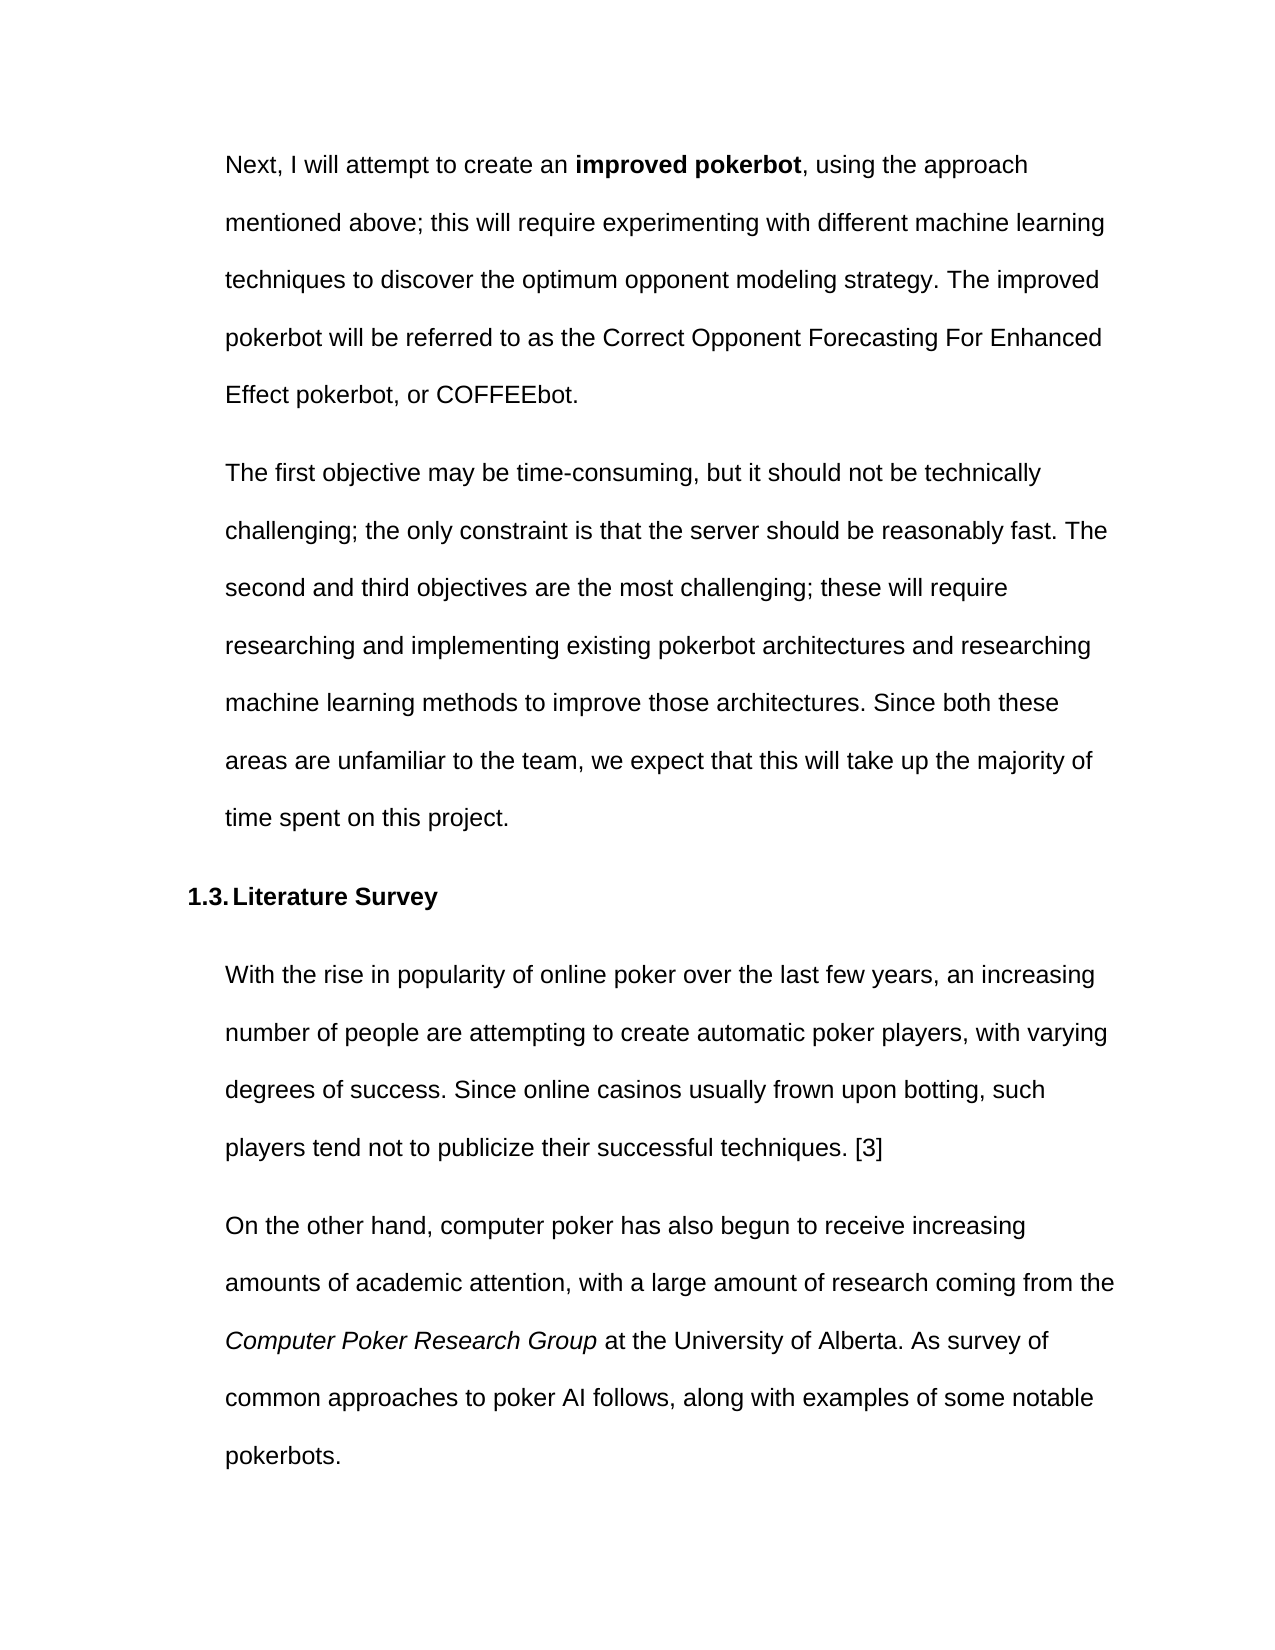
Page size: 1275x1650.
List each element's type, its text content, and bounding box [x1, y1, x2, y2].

list Literature Survey [187, 882, 1125, 910]
text Next, I will attempt to create an improved pokerbot, using the approach mentioned above; this will require experimenting with different machine learning techniques to discover the optimum opponent modeling strategy. The improved pokerbot will be referred to as the Correct Opponent Forecasting For Enhanced Effect pokerbot, or COFFEEbot. [225, 150, 1125, 409]
text With the rise in popularity of online poker over the last few years, an increasing number of people are attempting to create automatic poker players, with varying degrees of success. Since online casinos usually frown upon botting, such players tend not to publicize their successful techniques. [3] [225, 960, 1125, 1161]
text The first objective may be time-consuming, but it should not be technically challenging; the only constraint is that the server should be reasonably fast. The second and third objectives are the most challenging; these will require researching and implementing existing pokerbot architectures and researching machine learning methods to improve those architectures. Since both these areas are unfamiliar to the team, we expect that this will take up the majority of time spent on this project. [225, 458, 1125, 832]
text On the other hand, computer poker has also begun to receive increasing amounts of academic attention, with a large amount of research coming from the Computer Poker Research Group at the University of Alberta. As survey of common approaches to poker AI follows, along with examples of some notable pokerbots. [225, 1211, 1125, 1469]
